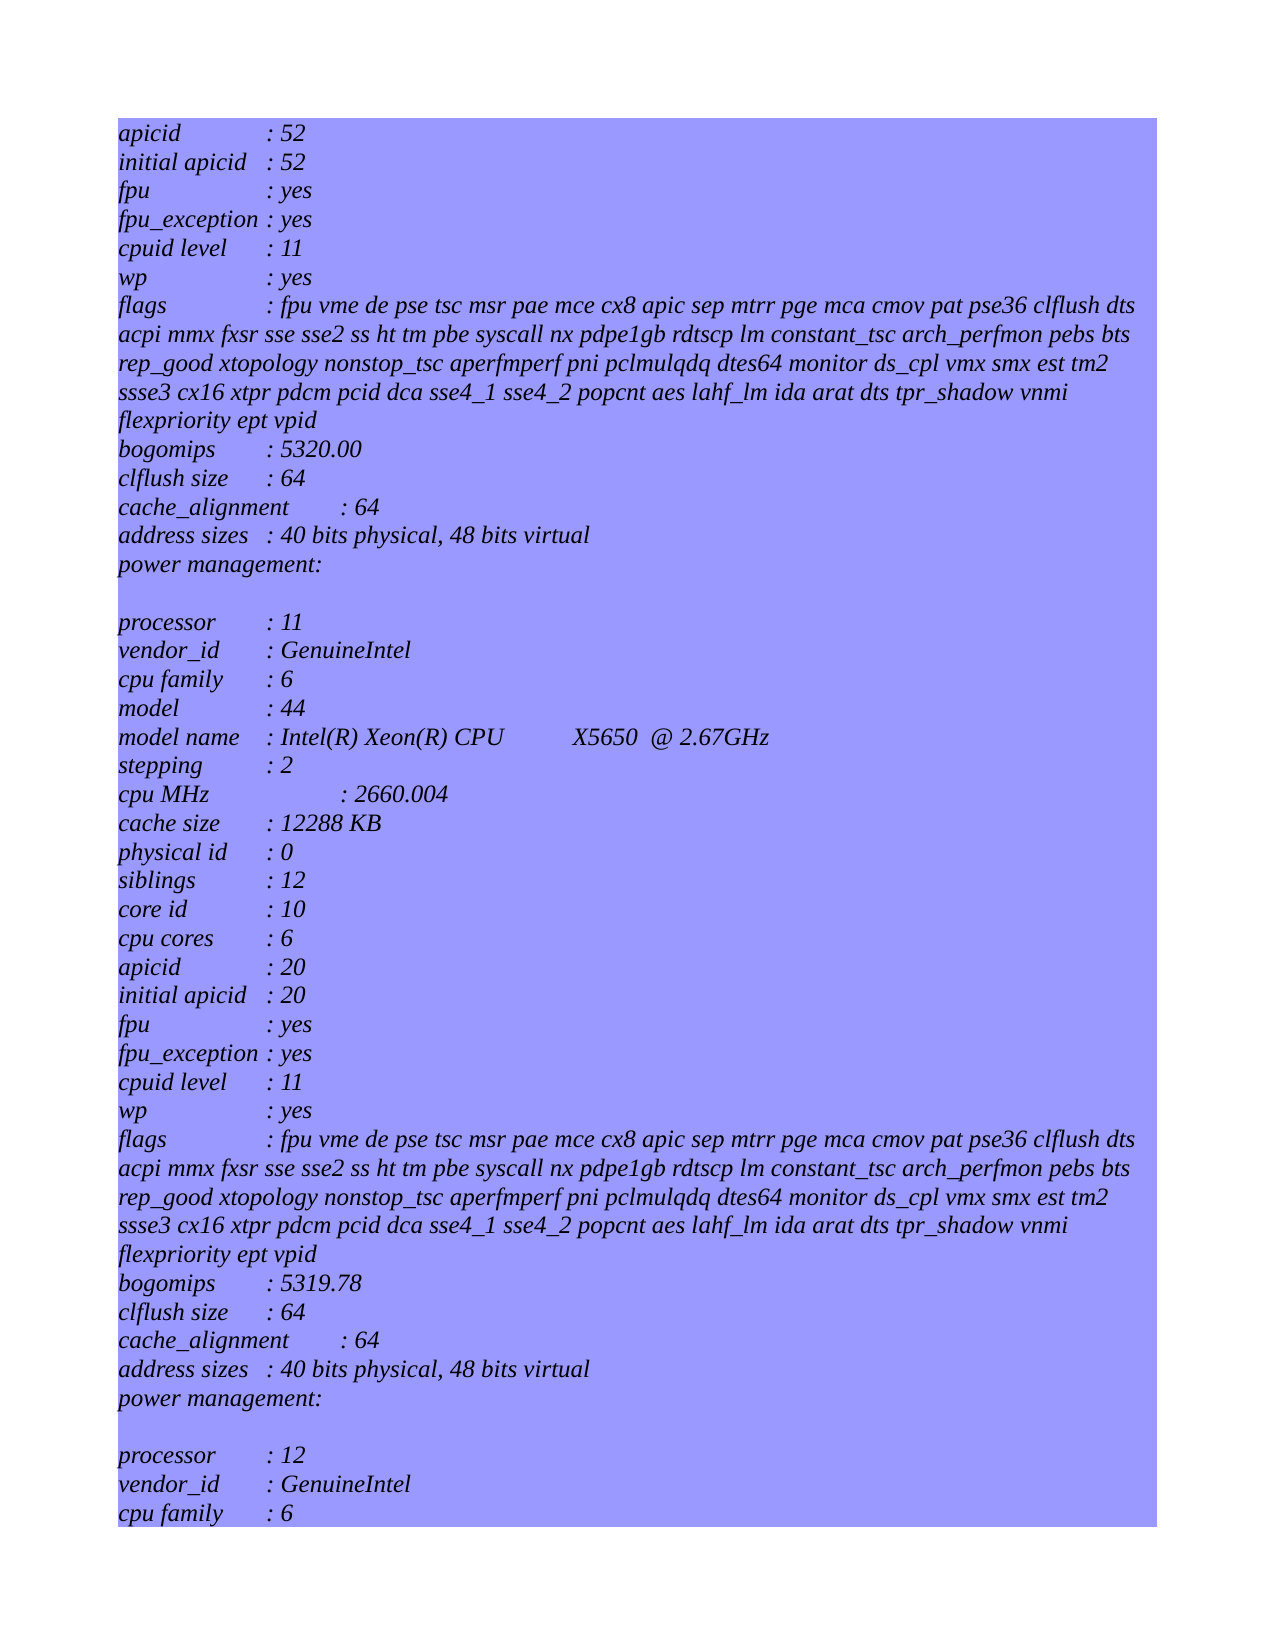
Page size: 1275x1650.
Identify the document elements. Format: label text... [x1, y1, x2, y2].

text cpu family : 6 [118, 664, 1157, 693]
text clflush size : 64 [118, 463, 1157, 492]
text wp : yes [118, 262, 1157, 291]
text wp : yes [118, 1096, 1157, 1124]
text power management: [118, 549, 1157, 578]
text address sizes : 40 bits physical, 48 bits virtual [118, 521, 1157, 549]
text vendor_id : GenuineIntel [118, 1469, 1157, 1498]
text cpuid level : 11 [118, 233, 1157, 262]
text processor : 11 [118, 607, 1157, 636]
text initial apicid : 52 [118, 147, 1157, 176]
text physical id : 0 [118, 837, 1157, 866]
text core id : 10 [118, 894, 1157, 923]
text apicid : 20 [118, 952, 1157, 981]
text siblings : 12 [118, 866, 1157, 894]
text apicid : 52 [118, 118, 1157, 147]
text bogomips : 5320.00 [118, 434, 1157, 463]
text bogomips : 5319.78 [118, 1268, 1157, 1297]
text cpuid level : 11 [118, 1067, 1157, 1096]
text clflush size : 64 [118, 1297, 1157, 1326]
text cache_alignment : 64 [118, 492, 1157, 521]
text initial apicid : 20 [118, 981, 1157, 1009]
text flags : fpu vme de pse tsc msr pae mce cx8 apic sep mtrr pge mca cmov pat pse36 clflush dts acpi mmx fxsr sse sse2 ss ht tm pbe syscall nx pdpe1gb rdtscp lm constant_tsc arch_perfmon pebs bts rep_good xtopology nonstop_tsc aperfmperf pni pclmulqdq dtes64 monitor ds_cpl vmx smx est tm2 ssse3 cx16 xtpr pdcm pcid dca sse4_1 sse4_2 popcnt aes lahf_lm ida arat dts tpr_shadow vnmi flexpriority ept vpid [118, 291, 1157, 434]
text model : 44 [118, 693, 1157, 722]
text cpu family : 6 [118, 1498, 1157, 1527]
text stepping : 2 [118, 751, 1157, 779]
text cpu cores : 6 [118, 923, 1157, 952]
text cpu MHz : 2660.004 [118, 779, 1157, 808]
text address sizes : 40 bits physical, 48 bits virtual [118, 1354, 1157, 1383]
text vendor_id : GenuineIntel [118, 636, 1157, 664]
text processor : 12 [118, 1441, 1157, 1469]
text cache size : 12288 KB [118, 808, 1157, 837]
text flags : fpu vme de pse tsc msr pae mce cx8 apic sep mtrr pge mca cmov pat pse36 clflush dts acpi mmx fxsr sse sse2 ss ht tm pbe syscall nx pdpe1gb rdtscp lm constant_tsc arch_perfmon pebs bts rep_good xtopology nonstop_tsc aperfmperf pni pclmulqdq dtes64 monitor ds_cpl vmx smx est tm2 ssse3 cx16 xtpr pdcm pcid dca sse4_1 sse4_2 popcnt aes lahf_lm ida arat dts tpr_shadow vnmi flexpriority ept vpid [118, 1124, 1157, 1268]
text fpu_exception : yes [118, 1038, 1157, 1067]
text fpu : yes [118, 1009, 1157, 1038]
text cache_alignment : 64 [118, 1326, 1157, 1354]
text power management: [118, 1383, 1157, 1412]
text model name : Intel(R) Xeon(R) CPU X5650 @ 2.67GHz [118, 722, 1157, 751]
text fpu_exception : yes [118, 204, 1157, 233]
text fpu : yes [118, 176, 1157, 204]
